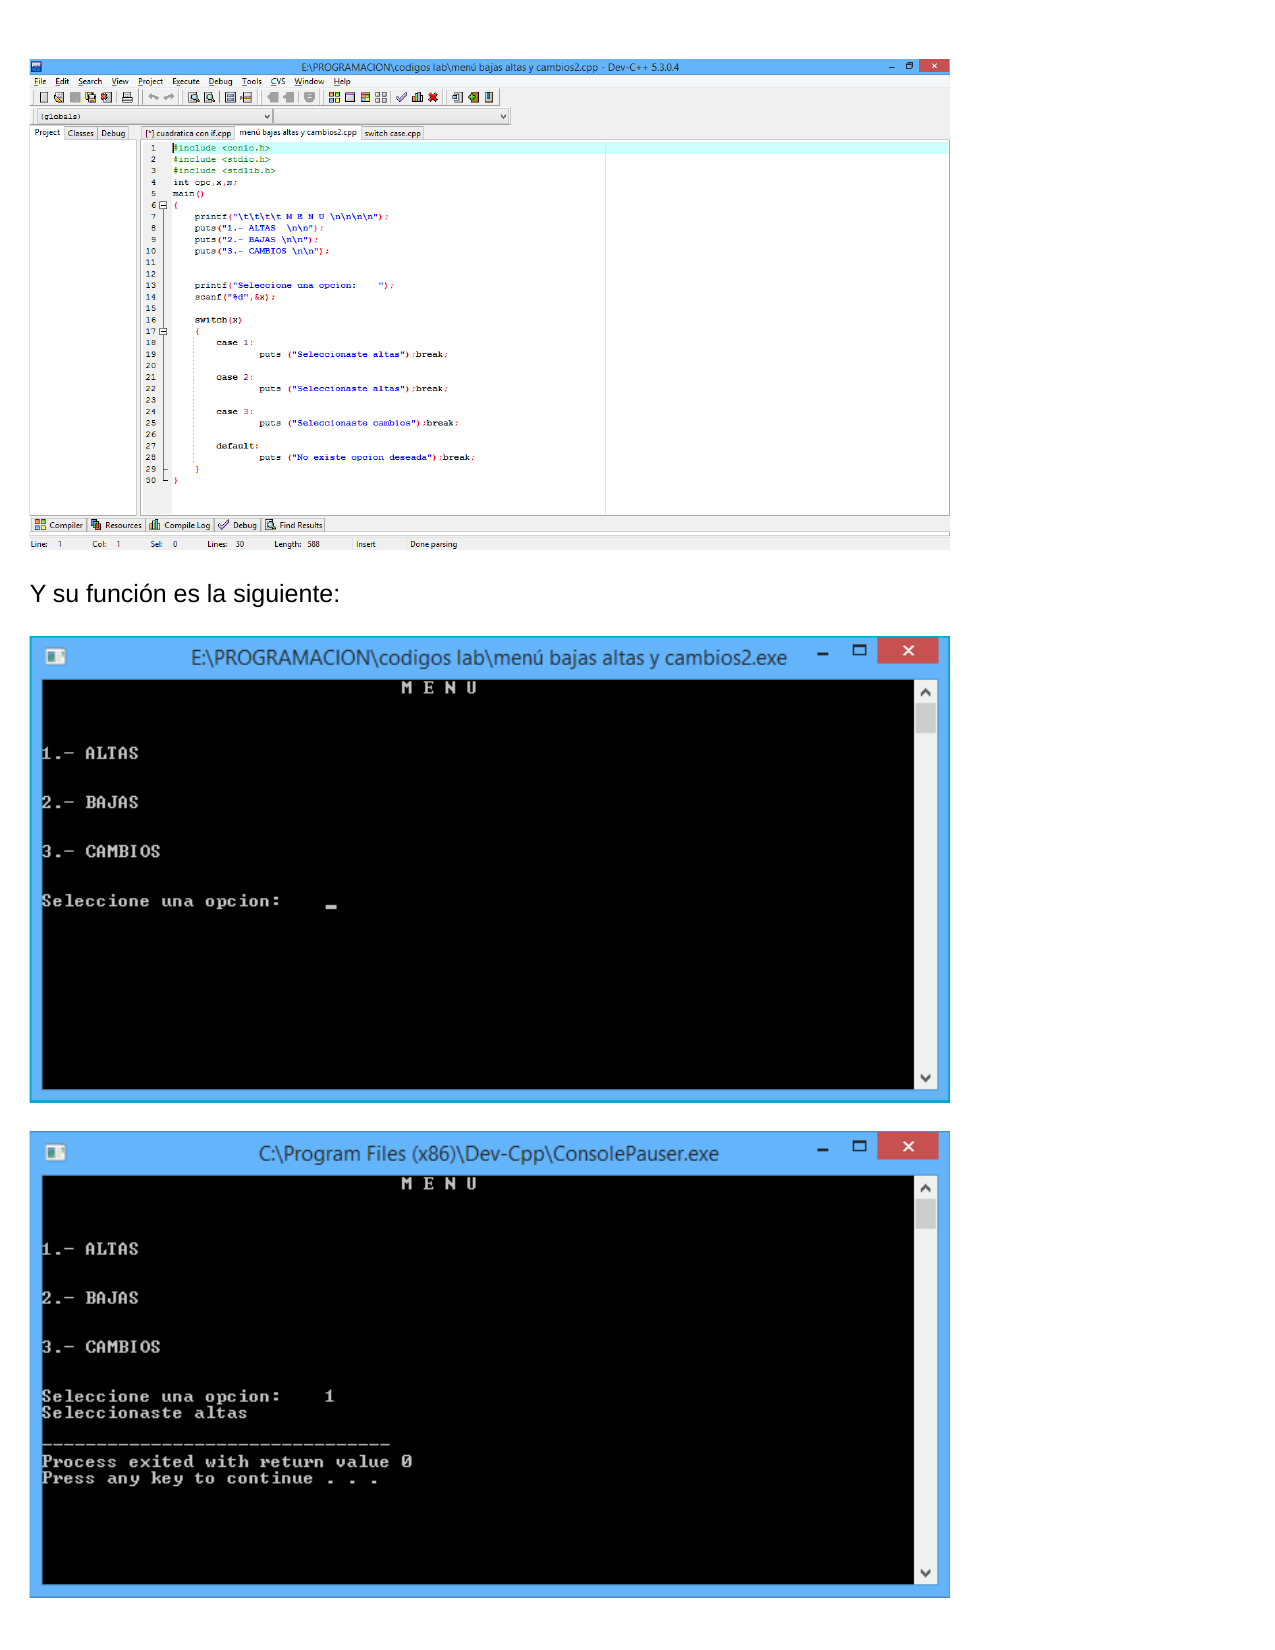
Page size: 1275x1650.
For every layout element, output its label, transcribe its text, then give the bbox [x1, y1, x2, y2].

text Y su función es la siguiente: [29, 578, 1205, 607]
